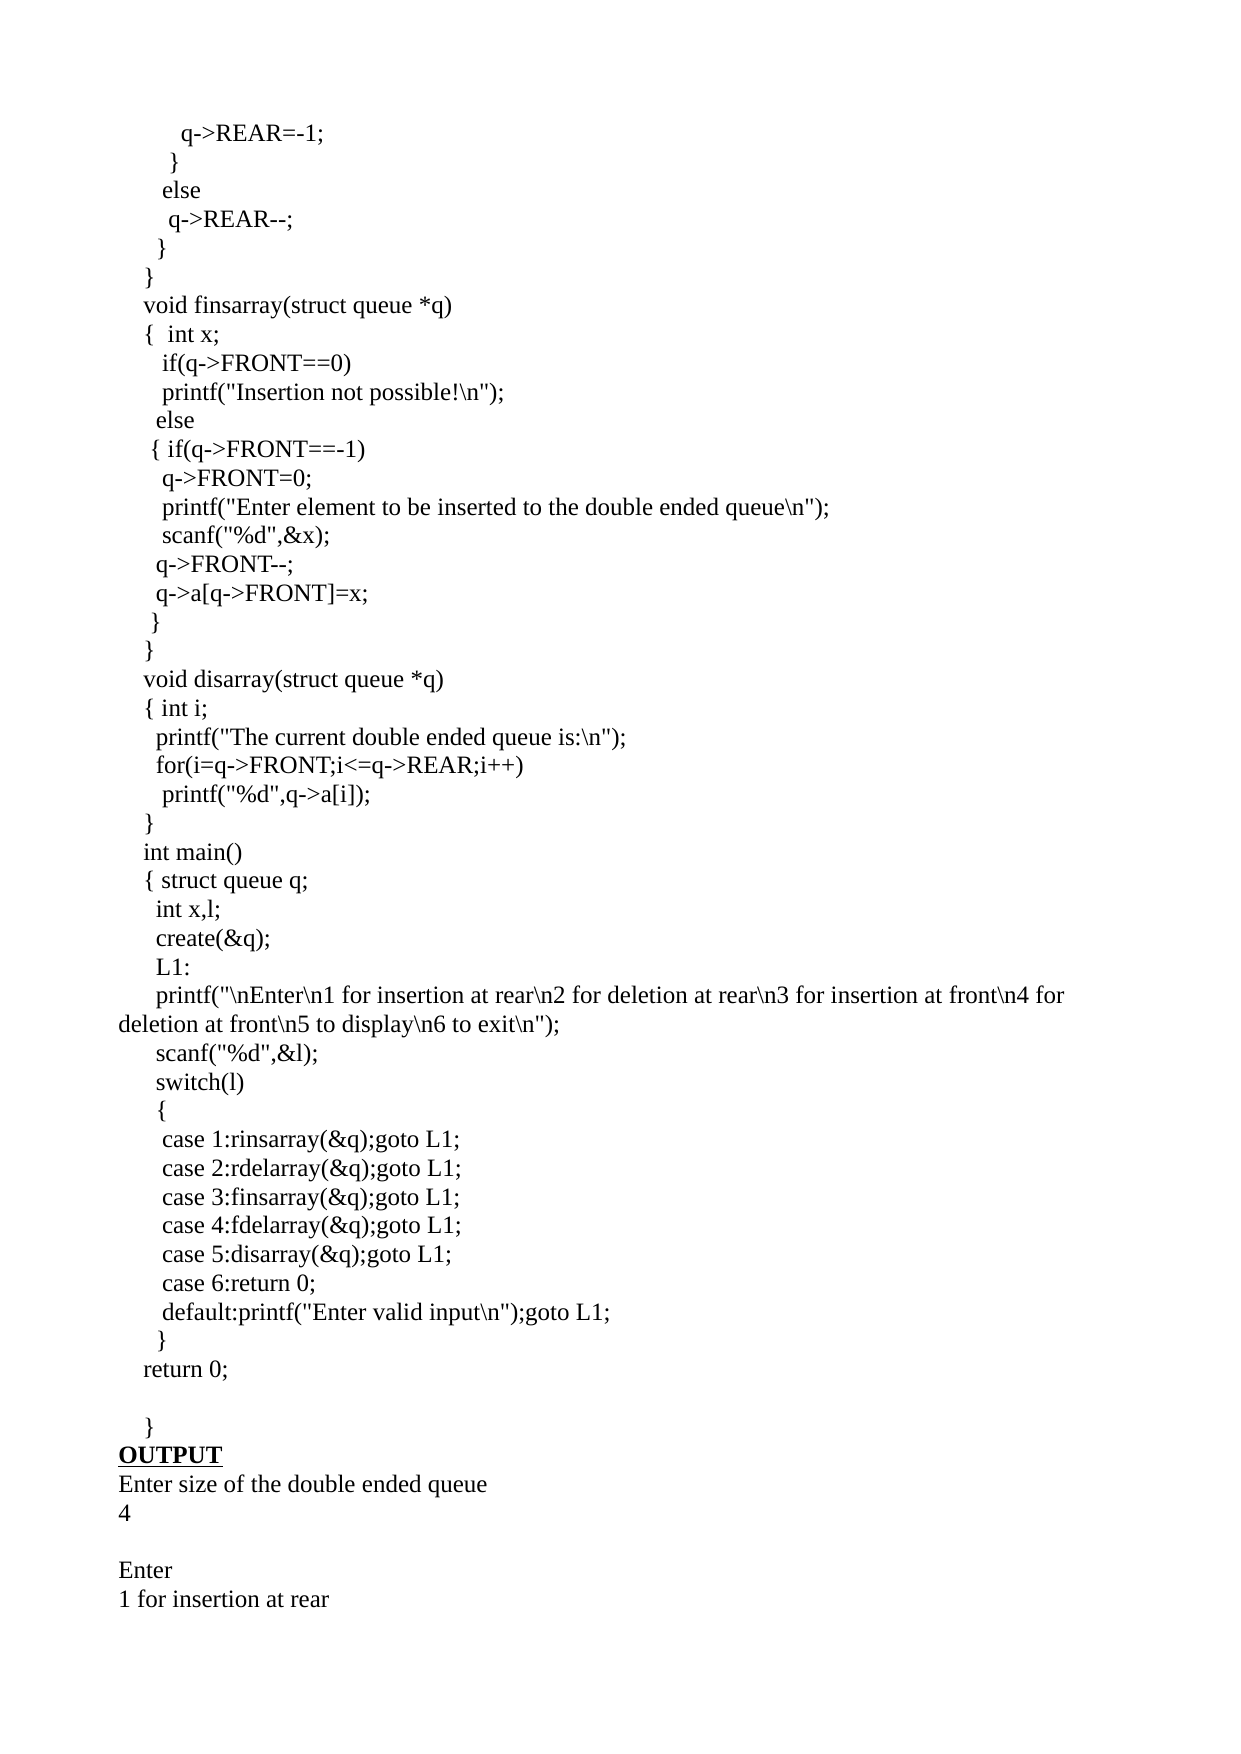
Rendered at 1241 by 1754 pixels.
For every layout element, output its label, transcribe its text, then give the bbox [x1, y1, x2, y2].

text q->FRONT--; [118, 549, 1122, 578]
text void disarray(struct queue *q) [118, 664, 1122, 693]
text } [118, 262, 1122, 291]
text else [118, 176, 1122, 204]
text switch(l) [118, 1067, 1122, 1096]
text printf("%d",q->a[i]); [118, 779, 1122, 808]
text { if(q->FRONT==-1) [118, 434, 1122, 463]
text for(i=q->FRONT;i<=q->REAR;i++) [118, 751, 1122, 779]
text } [118, 808, 1122, 837]
text L1: [118, 952, 1122, 981]
text create(&q); [118, 923, 1122, 952]
text q->REAR=-1; [118, 118, 1122, 147]
text return 0; [118, 1354, 1122, 1383]
text else [118, 406, 1122, 434]
text scanf("%d",&x); [118, 521, 1122, 549]
text 1 for insertion at rear [118, 1584, 1122, 1613]
text printf("Enter element to be inserted to the double ended queue\n"); [118, 492, 1122, 521]
text int main() [118, 837, 1122, 866]
text q->REAR--; [118, 204, 1122, 233]
text printf("Insertion not possible!\n"); [118, 377, 1122, 406]
text } [118, 636, 1122, 664]
text case 5:disarray(&q);goto L1; [118, 1239, 1122, 1268]
text } [118, 607, 1122, 636]
text case 4:fdelarray(&q);goto L1; [118, 1211, 1122, 1239]
text Enter [118, 1556, 1122, 1584]
text { [118, 1096, 1122, 1124]
text void finsarray(struct queue *q) [118, 291, 1122, 319]
text Enter size of the double ended queue [118, 1469, 1122, 1498]
text printf("The current double ended queue is:\n"); [118, 722, 1122, 751]
text printf("\nEnter\n1 for insertion at rear\n2 for deletion at rear\n3 for insertion at front\n4 for deletion at front\n5 to display\n6 to exit\n"); [118, 981, 1122, 1038]
text { int i; [118, 693, 1122, 722]
text q->FRONT=0; [118, 463, 1122, 492]
text case 6:return 0; [118, 1268, 1122, 1297]
text default:printf("Enter valid input\n");goto L1; [118, 1297, 1122, 1326]
text 4 [118, 1498, 1122, 1527]
text case 1:rinsarray(&q);goto L1; [118, 1124, 1122, 1153]
text OUTPUT [118, 1441, 1122, 1469]
text { struct queue q; [118, 866, 1122, 894]
text scanf("%d",&l); [118, 1038, 1122, 1067]
text int x,l; [118, 894, 1122, 923]
text } [118, 147, 1122, 176]
text } [118, 233, 1122, 262]
text { int x; [118, 319, 1122, 348]
text } [118, 1326, 1122, 1354]
text q->a[q->FRONT]=x; [118, 578, 1122, 607]
text } [118, 1412, 1122, 1441]
text case 3:finsarray(&q);goto L1; [118, 1182, 1122, 1211]
text case 2:rdelarray(&q);goto L1; [118, 1153, 1122, 1182]
text if(q->FRONT==0) [118, 348, 1122, 377]
